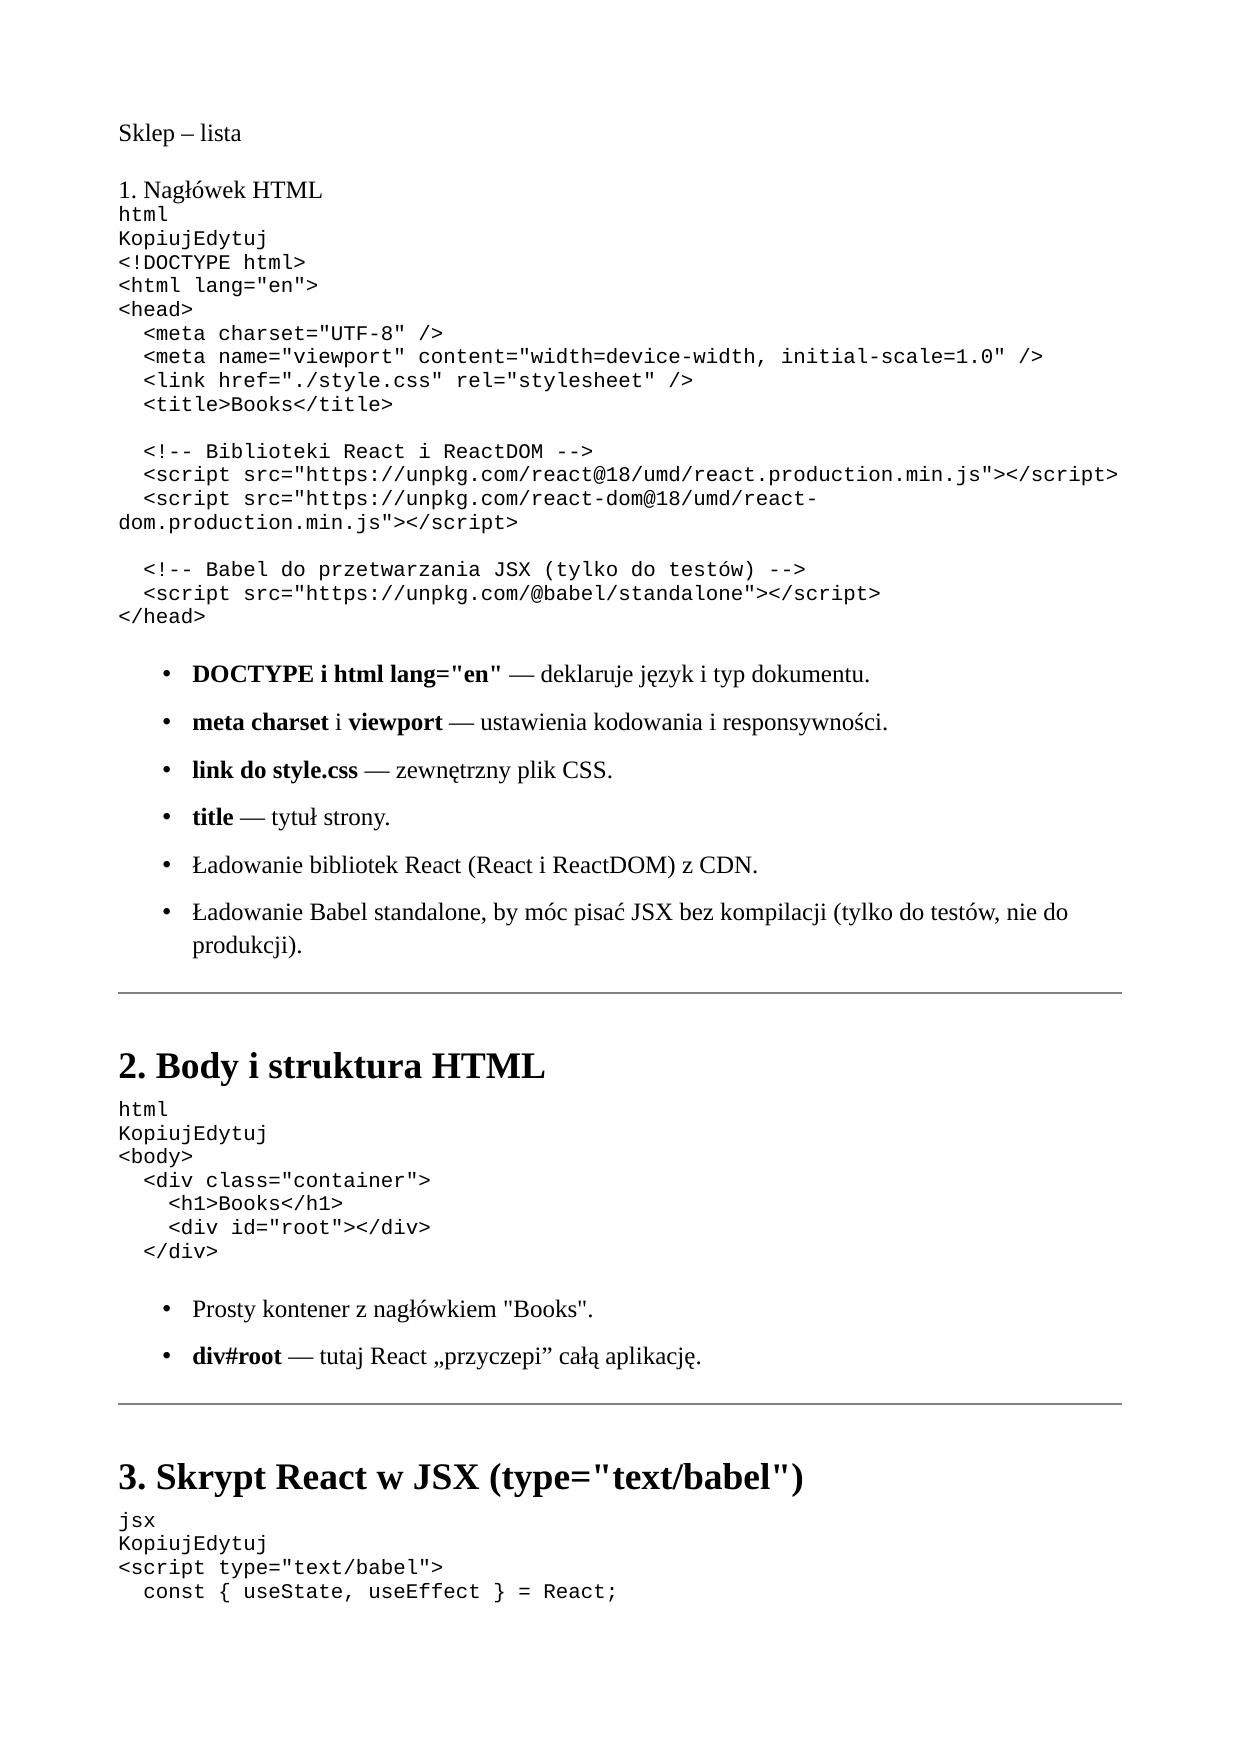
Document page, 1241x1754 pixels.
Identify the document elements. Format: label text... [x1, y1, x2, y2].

subtitle 2. Body i struktura HTML [118, 1043, 1122, 1086]
text <title>Books</title> [118, 393, 1122, 417]
list Ładowanie Babel standalone, by móc pisać JSX bez kompilacji (tylko do testów, nie do produkcji). [162, 897, 1122, 959]
text <script type="text/babel"> [118, 1557, 1122, 1581]
text <div id="root"></div> [118, 1217, 1122, 1241]
text KopiujEdytuj [118, 1533, 1122, 1557]
text <body> [118, 1146, 1122, 1170]
list title — tytuł strony. [162, 802, 1122, 831]
text <div class="container"> [118, 1170, 1122, 1193]
text KopiujEdytuj [118, 1122, 1122, 1146]
text jsx [118, 1510, 1122, 1533]
list link do style.css — zewnętrzny plik CSS. [162, 755, 1122, 783]
text <html lang="en"> [118, 275, 1122, 299]
text <head> [118, 299, 1122, 323]
text html [118, 204, 1122, 228]
text <!-- Babel do przetwarzania JSX (tylko do testów) --> [118, 559, 1122, 583]
text <meta charset="UTF-8" /> [118, 323, 1122, 346]
list div#root — tutaj React „przyczepi” całą aplikację. [162, 1341, 1122, 1370]
list Ładowanie bibliotek React (React i ReactDOM) z CDN. [162, 850, 1122, 879]
text </head> [118, 606, 1122, 630]
text <!DOCTYPE html> [118, 252, 1122, 275]
text <script src="https://unpkg.com/@babel/standalone"></script> [118, 583, 1122, 606]
text <!-- Biblioteki React i ReactDOM --> [118, 441, 1122, 464]
text <meta name="viewport" content="width=device-width, initial-scale=1.0" /> [118, 346, 1122, 370]
list meta charset i viewport — ustawienia kodowania i responsywności. [162, 707, 1122, 736]
list DOCTYPE i html lang="en" — deklaruje język i typ dokumentu. [162, 659, 1122, 688]
text Sklep – lista 1. Nagłówek HTML [118, 118, 1122, 204]
text <link href="./style.css" rel="stylesheet" /> [118, 370, 1122, 393]
text KopiujEdytuj [118, 228, 1122, 252]
text <script src="https://unpkg.com/react@18/umd/react.production.min.js"></script> [118, 464, 1122, 488]
text <script src="https://unpkg.com/react-dom@18/umd/react-dom.production.min.js"></script> [118, 488, 1122, 535]
text const { useState, useEffect } = React; [118, 1581, 1122, 1604]
text </div> [118, 1241, 1122, 1264]
text html [118, 1099, 1122, 1122]
text <h1>Books</h1> [118, 1193, 1122, 1217]
subtitle 3. Skrypt React w JSX (type="text/babel") [118, 1454, 1122, 1497]
list Prosty kontener z nagłówkiem "Books". [162, 1294, 1122, 1323]
